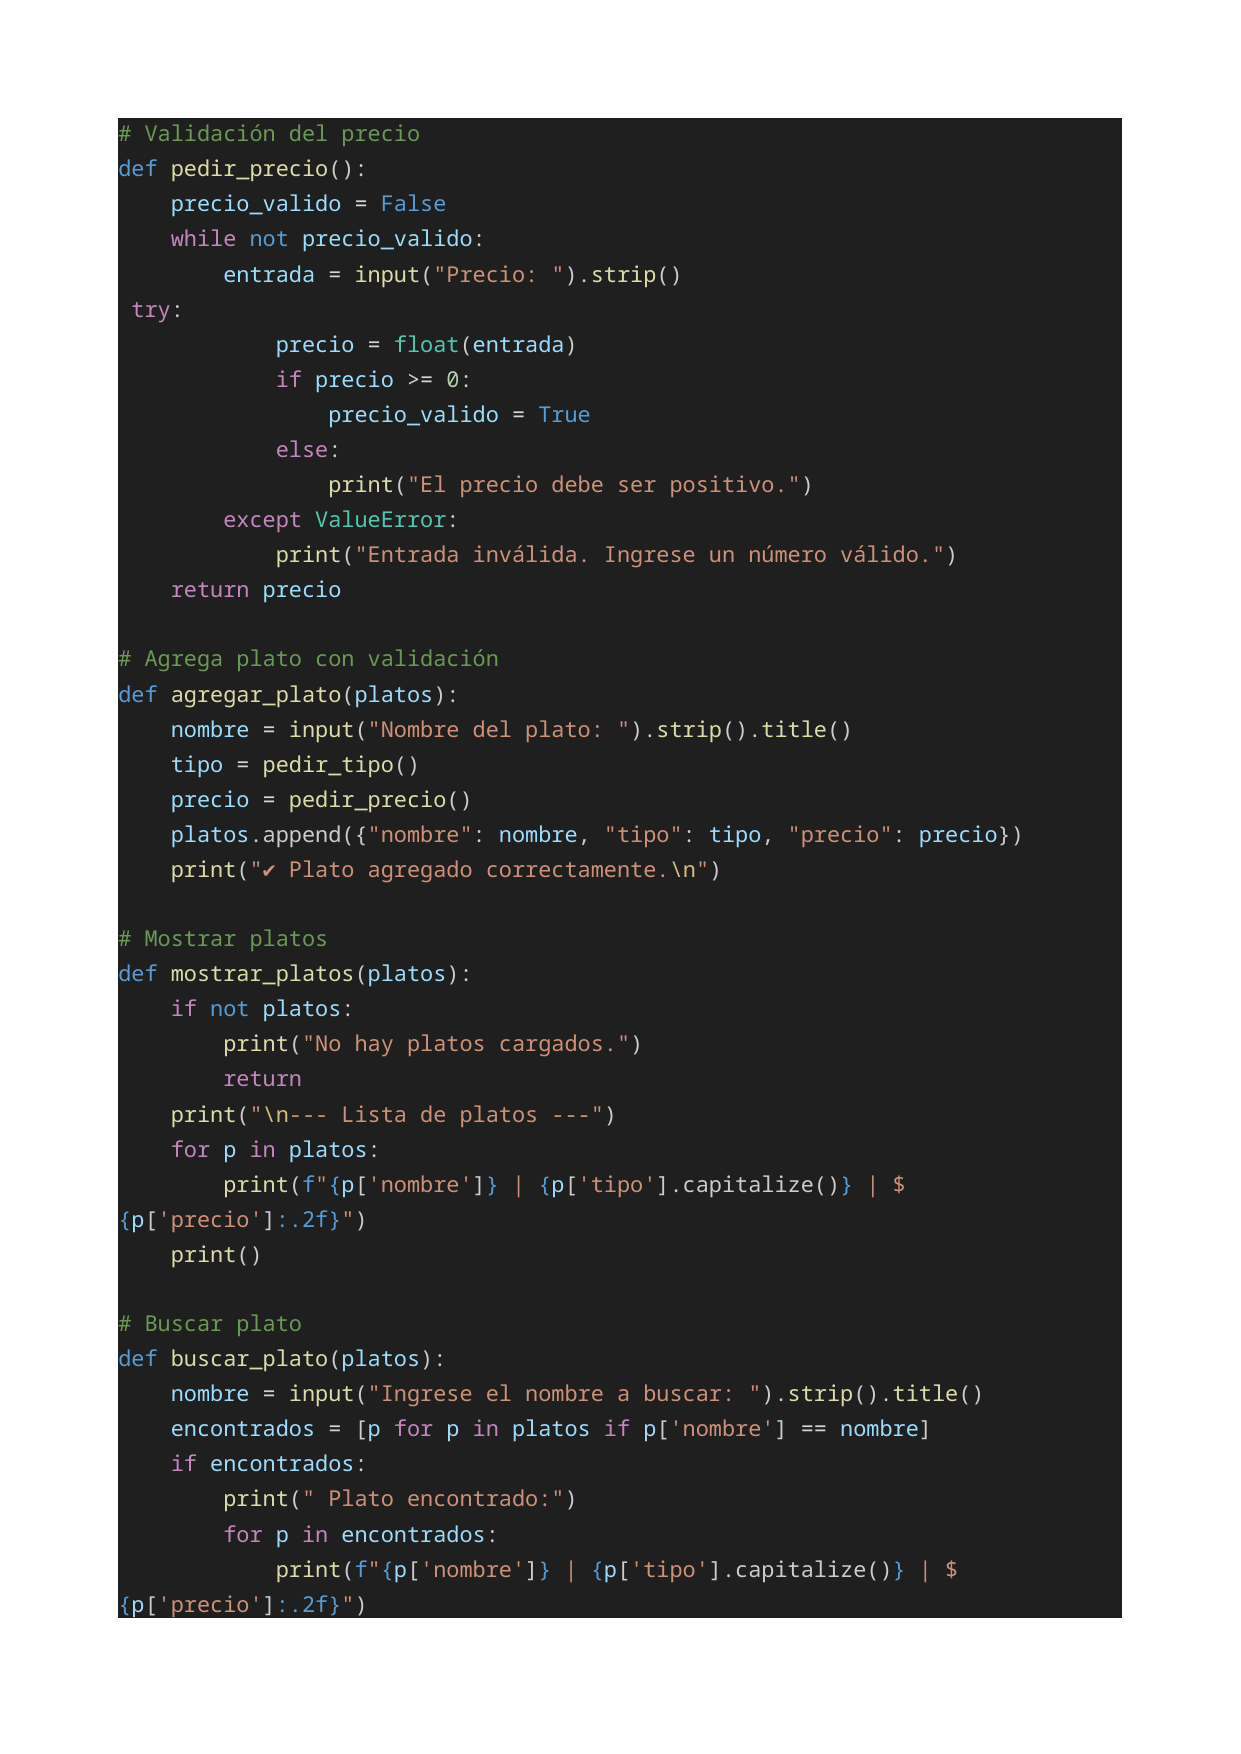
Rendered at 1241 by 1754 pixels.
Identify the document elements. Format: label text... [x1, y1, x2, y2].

text else: [118, 434, 1122, 464]
text for p in platos: [118, 1134, 1122, 1163]
text try: [118, 294, 1122, 323]
text while not precio_valido: [118, 223, 1122, 253]
text for p in encontrados: [118, 1518, 1122, 1548]
text # Buscar plato [118, 1308, 1122, 1338]
text return precio [118, 574, 1122, 604]
text # Validación del precio [118, 118, 1122, 148]
text def agregar_plato(platos): [118, 678, 1122, 708]
text tipo = pedir_tipo() [118, 749, 1122, 778]
text if not platos: [118, 993, 1122, 1023]
text platos.append({"nombre": nombre, "tipo": tipo, "precio": precio}) [118, 819, 1122, 849]
text if encontrados: [118, 1448, 1122, 1478]
text print("\n--- Lista de platos ---") [118, 1098, 1122, 1128]
text print(" Plato encontrado:") [118, 1483, 1122, 1513]
text precio = float(entrada) [118, 329, 1122, 358]
text except ValueError: [118, 504, 1122, 534]
text def mostrar_platos(platos): [118, 958, 1122, 988]
text print() [118, 1239, 1122, 1269]
text print("Entrada inválida. Ingrese un número válido.") [118, 539, 1122, 569]
text def buscar_plato(platos): [118, 1343, 1122, 1373]
text precio_valido = True [118, 399, 1122, 429]
text if precio >= 0: [118, 364, 1122, 394]
text print("No hay platos cargados.") [118, 1028, 1122, 1058]
text nombre = input("Ingrese el nombre a buscar: ").strip().title() [118, 1378, 1122, 1408]
text print("El precio debe ser positivo.") [118, 469, 1122, 499]
text # Agrega plato con validación [118, 643, 1122, 673]
text print(f"{p['nombre']} | {p['tipo'].capitalize()} | ${p['precio']:.2f}") [118, 1169, 1122, 1234]
text encontrados = [p for p in platos if p['nombre'] == nombre] [118, 1413, 1122, 1443]
text print(f"{p['nombre']} | {p['tipo'].capitalize()} | ${p['precio']:.2f}") [118, 1554, 1122, 1618]
text nombre = input("Nombre del plato: ").strip().title() [118, 714, 1122, 743]
text precio = pedir_precio() [118, 784, 1122, 814]
text print("✔ Plato agregado correctamente.\n") [118, 854, 1122, 884]
text return [118, 1063, 1122, 1093]
text entrada = input("Precio: ").strip() [118, 258, 1122, 288]
text def pedir_precio(): [118, 153, 1122, 183]
text # Mostrar platos [118, 923, 1122, 953]
text precio_valido = False [118, 188, 1122, 218]
